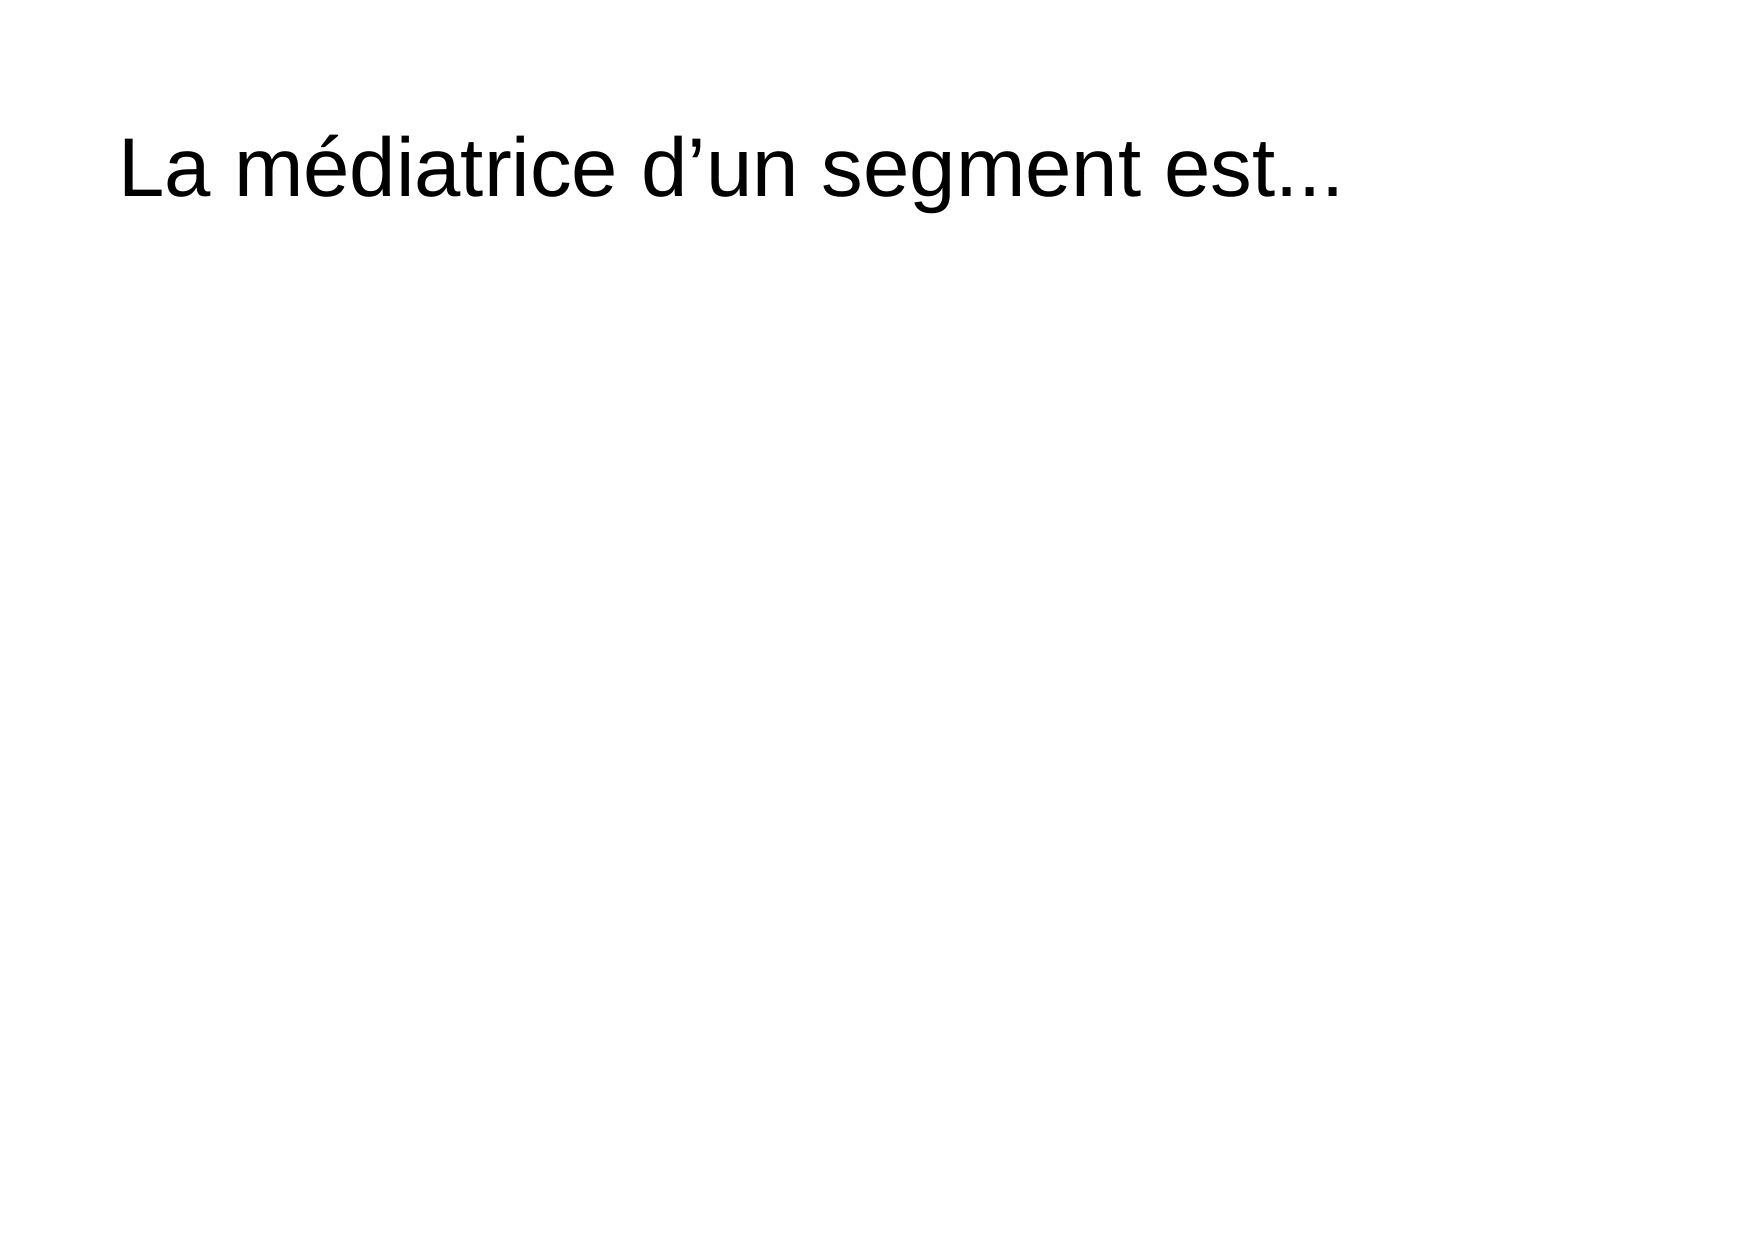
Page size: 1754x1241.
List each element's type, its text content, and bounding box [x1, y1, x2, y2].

text La médiatrice d’un segment est... [118, 118, 1636, 214]
